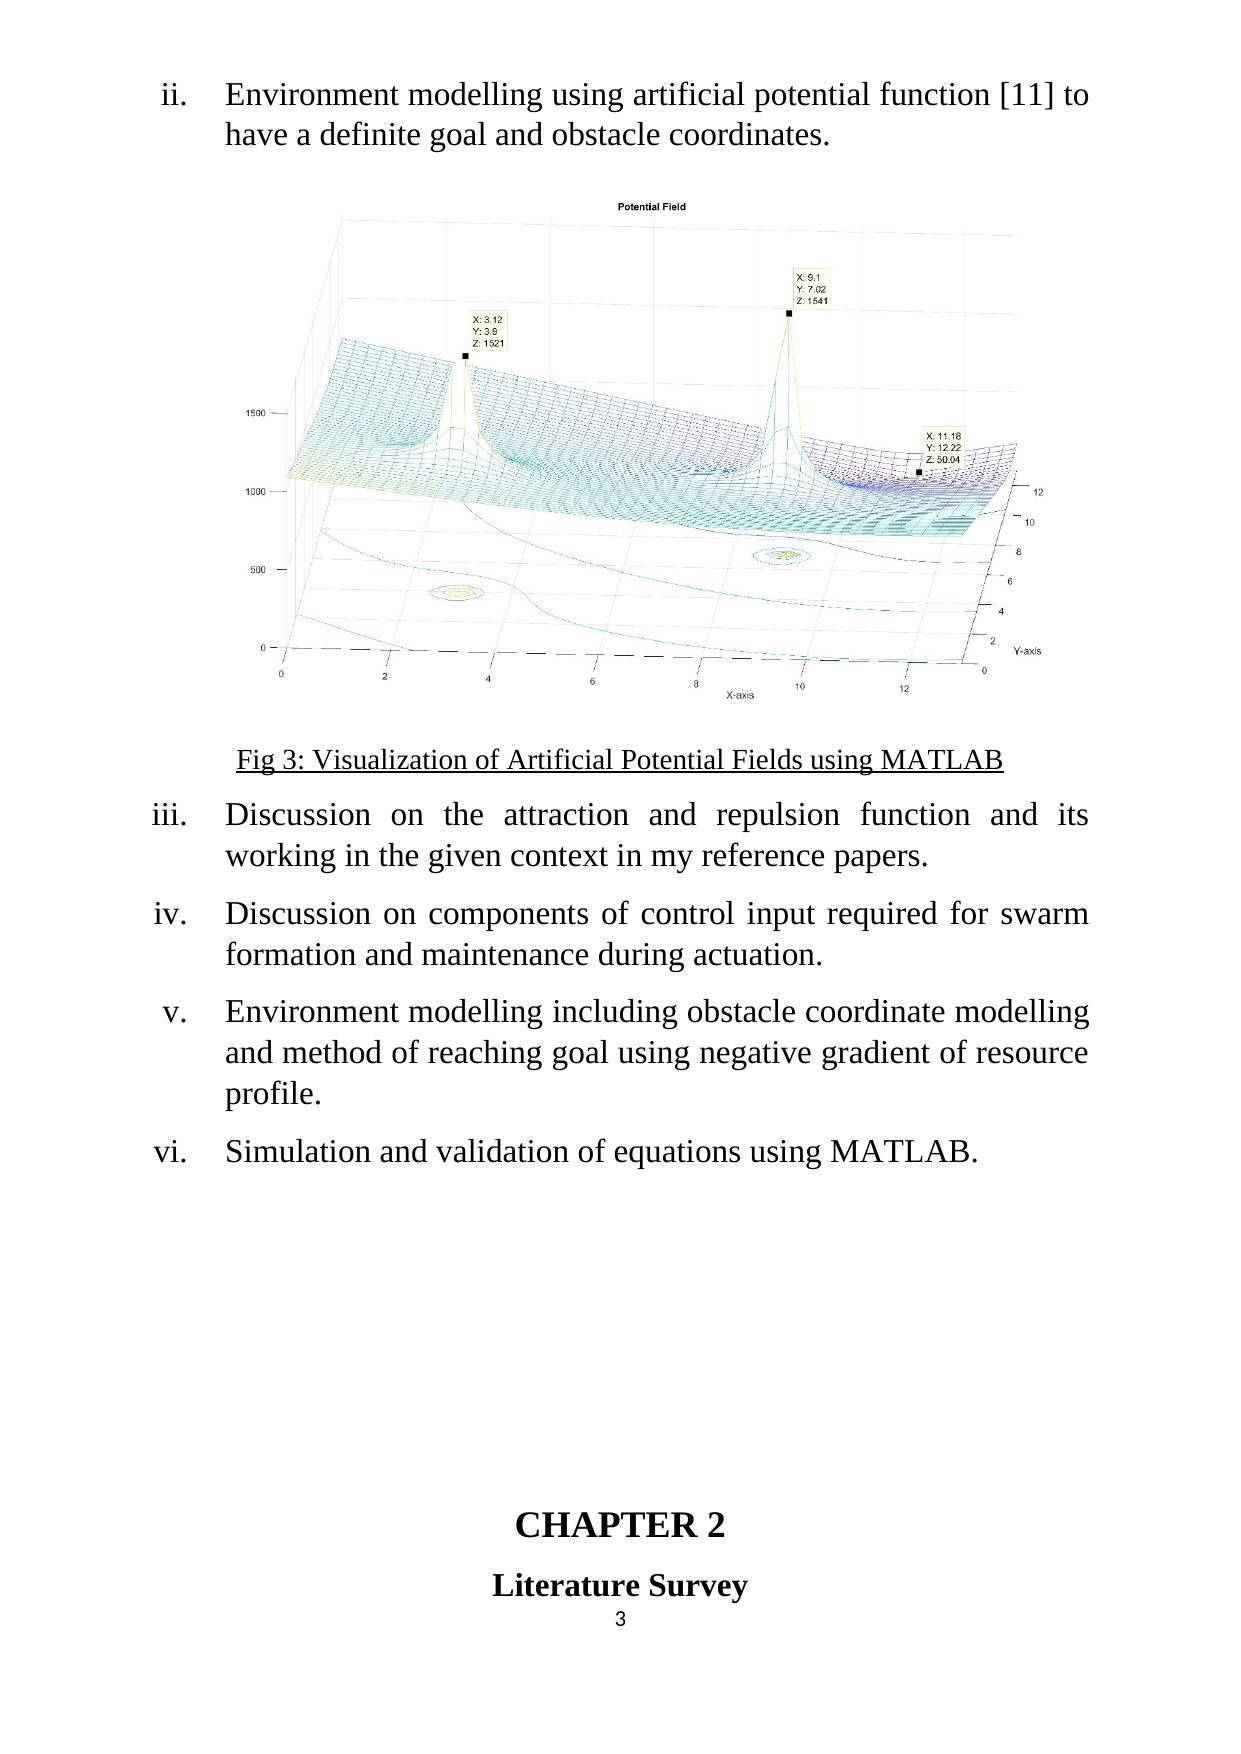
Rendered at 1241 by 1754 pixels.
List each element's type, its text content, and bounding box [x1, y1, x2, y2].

list Simulation and validation of equations using MATLAB. [187, 1131, 1090, 1169]
text Literature Survey [150, 1565, 1090, 1603]
text Fig 3: Visualization of Artificial Potential Fields using MATLAB [150, 742, 1090, 776]
list Environment modelling including obstacle coordinate modelling and method of reaching goal using negative gradient of resource profile. [187, 992, 1090, 1112]
text CHAPTER 2 [150, 1502, 1090, 1545]
list Discussion on components of control input required for swarm formation and maintenance during actuation. [187, 893, 1090, 972]
list Discussion on the attraction and repulsion function and its working in the given context in my reference papers. [187, 794, 1090, 874]
list Environment modelling using artificial potential function [11] to have a definite goal and obstacle coordinates. [187, 74, 1090, 153]
